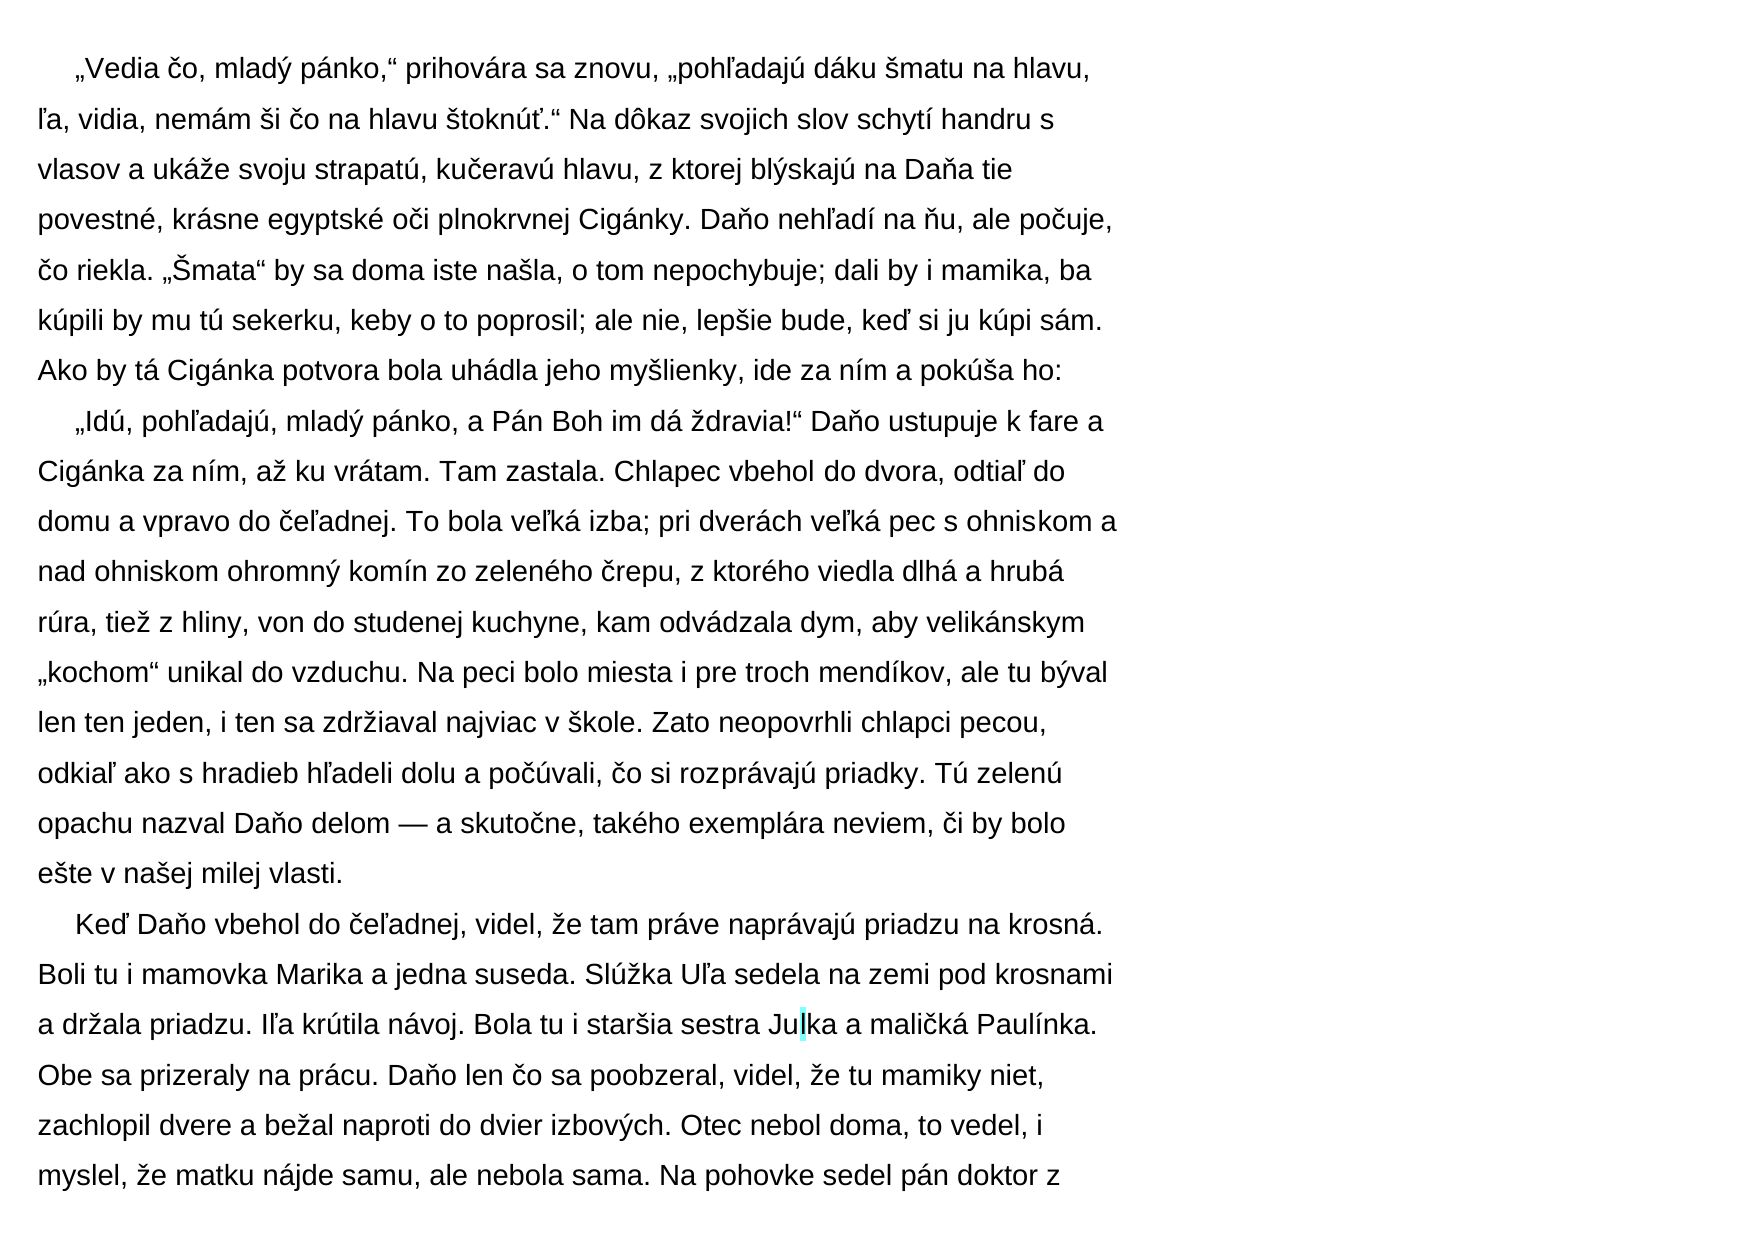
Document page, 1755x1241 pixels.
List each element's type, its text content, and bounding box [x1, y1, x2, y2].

text „Vedia čo, mladý pánko,“ prihovára sa znovu, „pohľadajú dáku šmatu na hlavu, ľa, vidia, nemám ši čo na hlavu štoknúť.“ Na dôkaz svojich slov schytí handru s vlasov a ukáže svoju strapatú, ku­čeravú hlavu, z ktorej blýskajú na Daňa tie povestné, krásne egyptské oči plnokrvnej Cigánky. Daňo nehľadí na ňu, ale počuje, čo riekla. „Šmata“ by sa doma iste našla, o tom nepochybuje; dali by i mamika, ba kúpili by mu tú sekerku, keby o to poprosil; ale nie, lepšie bude, keď si ju kúpi sám. Ako by tá Cigánka potvora bola uhádla jeho myšlienky, ide za ním a pokúša ho: [37, 51, 1130, 387]
text Keď Daňo vbehol do čeľadnej, videl, že tam práve naprávajú priadzu na krosná. Boli tu i mamovka Marika a jedna suseda. Slúžka Uľa sedela na zemi pod krosnami a držala priadzu. Iľa krútila návoj. Bola tu i staršia sestra Julka a maličká Paulínka. Obe sa prizeraly na prácu. Daňo len čo sa poobzeral, videl, že tu mamiky niet, zachlopil dvere a bežal naproti do dvier izbových. Otec nebol doma, to vedel, i myslel, že matku nájde samu, ale nebola sama. Na pohovke sedel pán doktor z [37, 907, 1130, 1192]
text „Idú, pohľadajú, mladý pánko, a Pán Boh im dá ždravia!“ Daňo ustupuje k fare a Cigánka za ním, až ku vrátam. Tam zastala. Chlapec vbehol do dvora, odtiaľ do domu a vpravo do čeľadnej. To bola veľká izba; pri dverách veľká pec s ohnis­kom a nad ohniskom ohromný komín zo zeleného črepu, z ktorého viedla dlhá a hrubá rúra, tiež z hliny, von do studenej kuchyne, kam odvádzala dym, aby velikánskym „kochom“ unikal do vzdu­chu. Na peci bolo miesta i pre troch mendíkov, ale tu býval len ten jeden, i ten sa zdržiaval naj­viac v škole. Zato neopovrhli chlapci pecou, odkiaľ ako s hradieb hľadeli dolu a počúvali, čo si roz­právajú priadky. Tú zelenú opachu nazval Daňo delom — a skutočne, takého exemplára neviem, či by bolo ešte v našej milej vlasti. [37, 403, 1130, 890]
